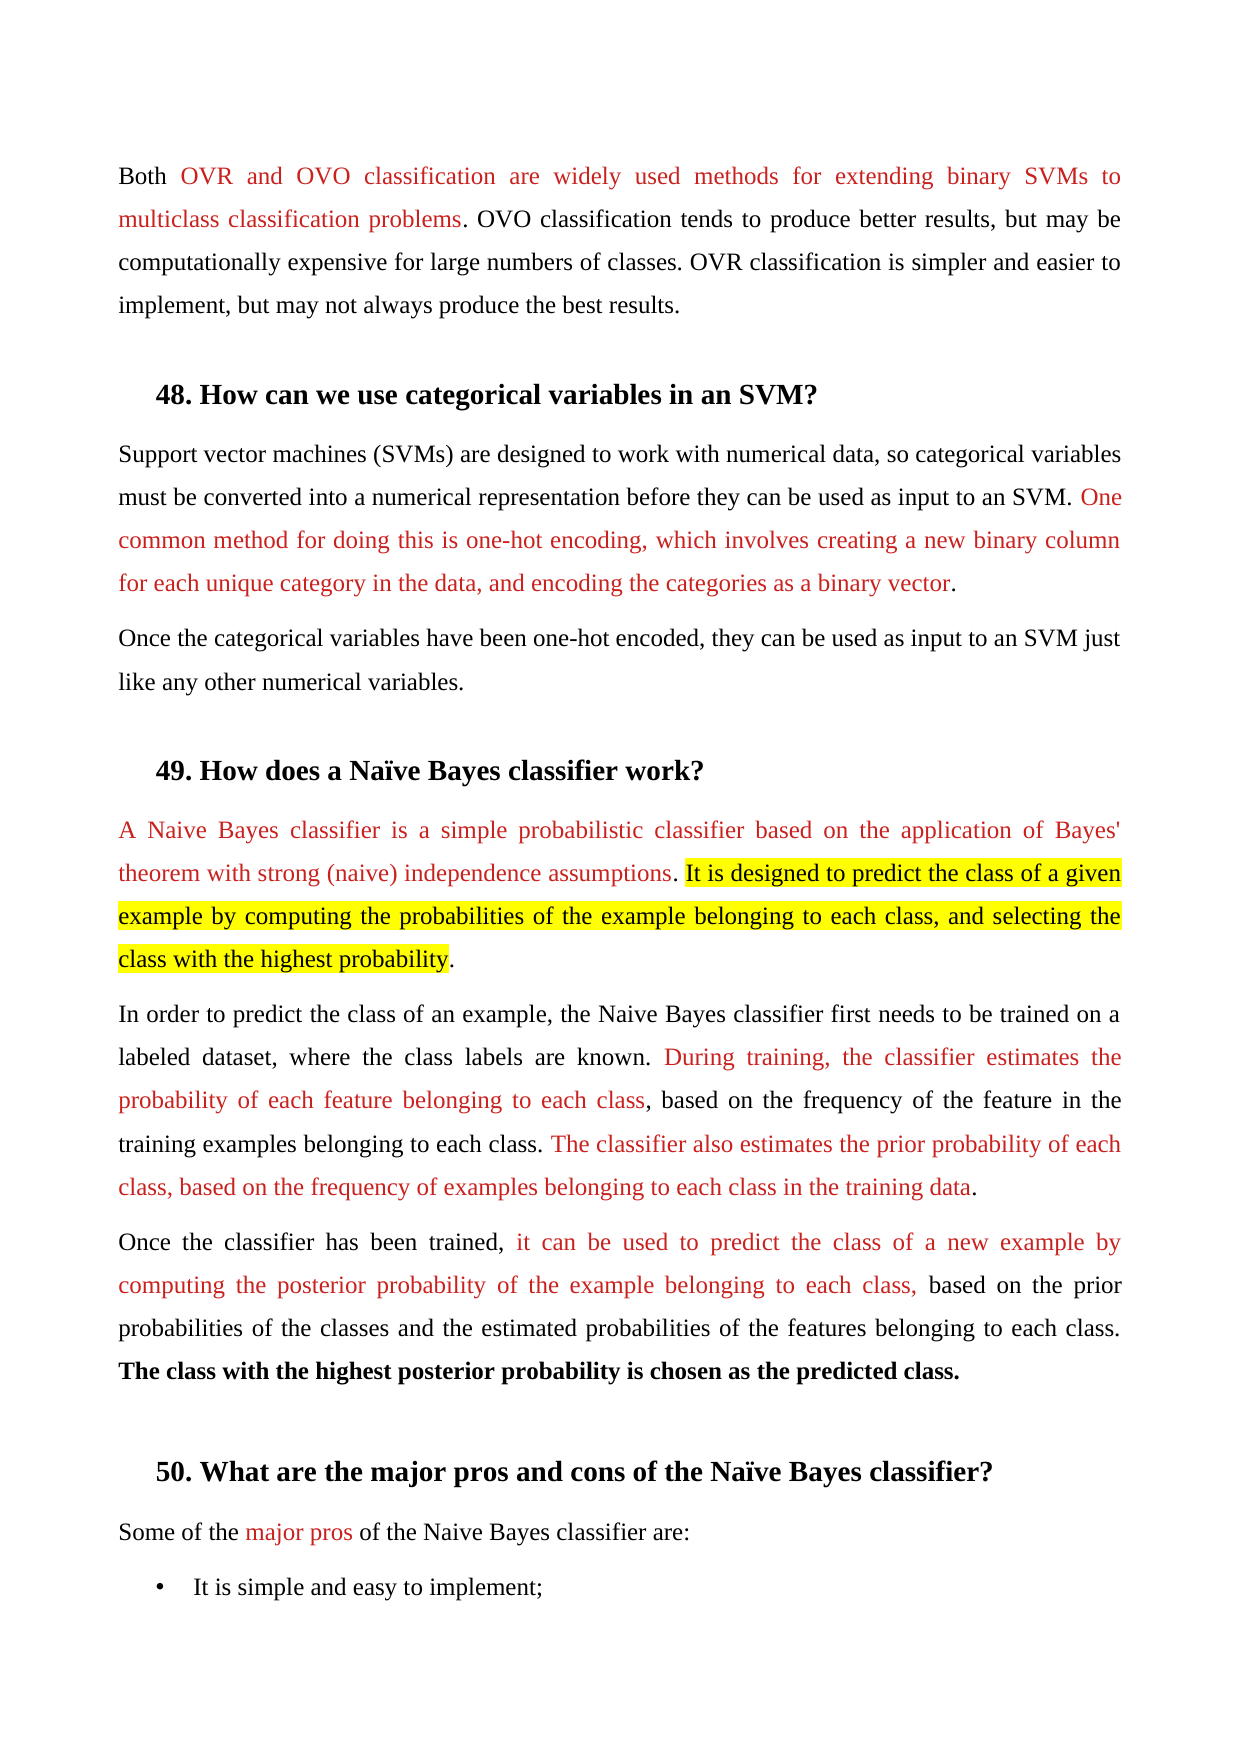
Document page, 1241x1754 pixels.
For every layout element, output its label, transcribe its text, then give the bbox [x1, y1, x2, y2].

list What are the major pros and cons of the Naïve Bayes classifier? [156, 1454, 1122, 1488]
list How can we use categorical variables in an SVM? [156, 377, 1122, 410]
text Some of the major pros of the Naive Bayes classifier are: [118, 1517, 1122, 1545]
text Support vector machines (SVMs) are designed to work with numerical data, so categorical variables must be converted into a numerical representation before they can be used as input to an SVM. One common method for doing this is one-hot encoding, which involves creating a new binary column for each unique category in the data, and encoding the categories as a binary vector. [118, 439, 1122, 597]
text Once the classifier has been trained, it can be used to predict the class of a new example by computing the posterior probability of the example belonging to each class, based on the prior probabilities of the classes and the estimated probabilities of the features belonging to each class. The class with the highest posterior probability is chosen as the predicted class. [118, 1227, 1122, 1385]
list How does a Naïve Bayes classifier work? [156, 753, 1122, 786]
text Both OVR and OVO classification are widely used methods for extending binary SVMs to multiclass classification problems. OVO classification tends to produce better results, but may be computationally expensive for large numbers of classes. OVR classification is simpler and easier to implement, but may not always produce the best results. [118, 161, 1122, 319]
text A Naive Bayes classifier is a simple probabilistic classifier based on the application of Bayes' theorem with strong (naive) independence assumptions. It is designed to predict the class of a given example by computing the probabilities of the example belonging to each class, and selecting the class with the highest probability. [118, 815, 1122, 973]
list It is simple and easy to implement; [156, 1572, 1122, 1600]
text Once the categorical variables have been one-hot encoded, they can be used as input to an SVM just like any other numerical variables. [118, 623, 1122, 695]
text In order to predict the class of an example, the Naive Bayes classifier first needs to be trained on a labeled dataset, where the class labels are known. During training, the classifier estimates the probability of each feature belonging to each class, based on the frequency of the feature in the training examples belonging to each class. The classifier also estimates the prior probability of each class, based on the frequency of examples belonging to each class in the training data. [118, 999, 1122, 1201]
